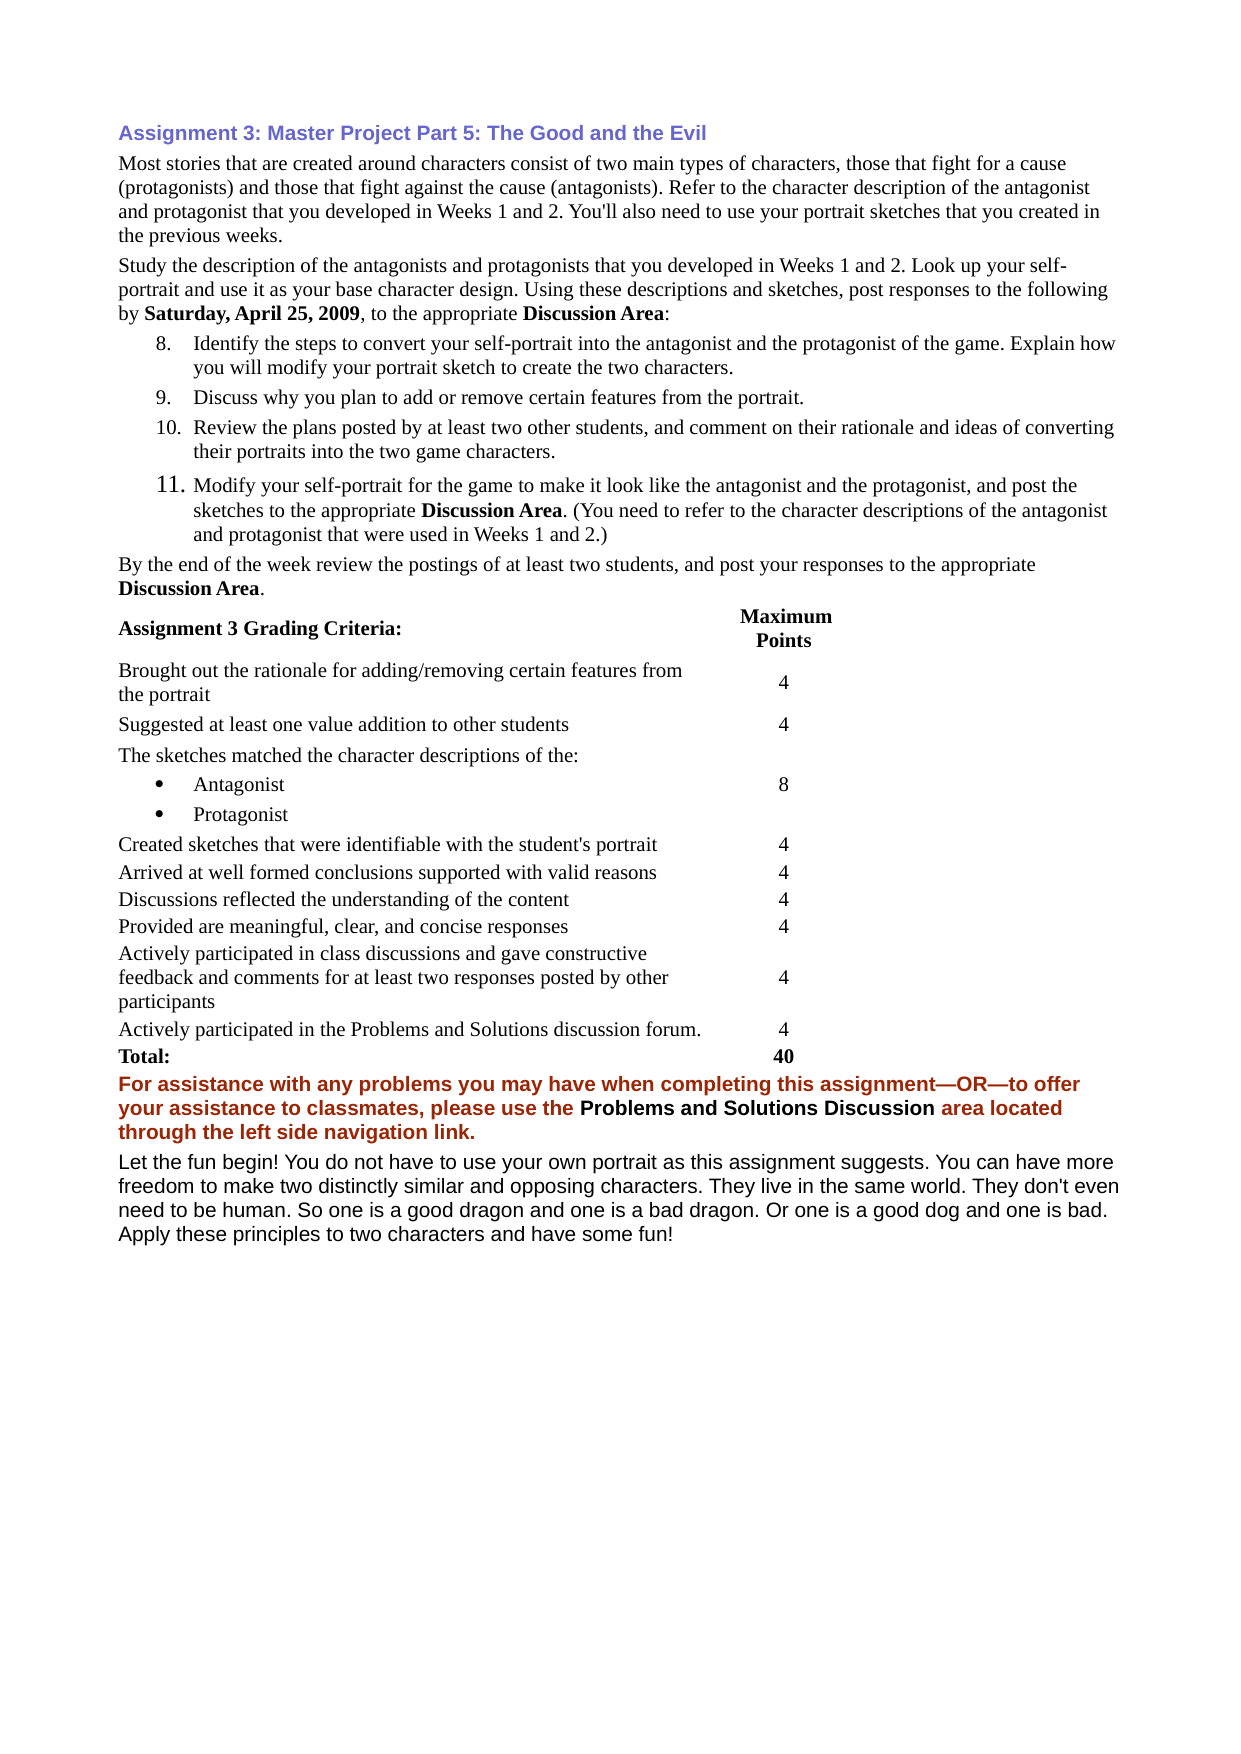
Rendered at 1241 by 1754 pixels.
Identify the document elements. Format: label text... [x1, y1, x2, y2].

text By the end of the week review the postings of at least two students, and post your responses to the appropriate Discussion Area. [118, 551, 1122, 599]
text Assignment 3: Master Project Part 5: The Good and the Evil [118, 121, 1122, 145]
list Discuss why you plan to add or remove certain features from the portrait. [156, 385, 1122, 409]
table_cell 4 [712, 711, 860, 738]
list Modify your self-portrait for the game to make it look like the antagonist and the protagonist, and post the sketches to the appropriate Discussion Area. (You need to refer to the character descriptions of the antagonist and protagonist that were used in Weeks 1 and 2.) [156, 469, 1122, 546]
table_cell 4 [712, 831, 860, 858]
text Let the fun begin! You do not have to use your own portrait as this assignment suggests. You can have more freedom to make two distinctly similar and opposing characters. They live in the same world. They don't even need to be human. So one is a good dragon and one is a bad dragon. Or one is a good dog and one is bad. Apply these principles to two characters and have some fun! [118, 1150, 1122, 1270]
table_cell Suggested at least one value addition to other students [117, 711, 712, 738]
table_cell Brought out the rationale for adding/removing certain features from the portrait [117, 654, 712, 711]
table_cell Discussions reflected the understanding of the content [117, 885, 712, 912]
text Most stories that are created around characters consist of two main types of characters, those that fight for a cause (protagonists) and those that fight against the cause (antagonists). Refer to the character description of the antagonist and protagonist that you developed in Weeks 1 and 2. You'll also need to use your portrait sketches that you created in the previous weeks. [118, 151, 1122, 247]
table_cell Provided are meaningful, clear, and concise responses [117, 913, 712, 939]
table_cell 8 [712, 738, 860, 831]
text Study the description of the antagonists and protagonists that you developed in Weeks 1 and 2. Look up your self-portrait and use it as your base character design. Using these descriptions and sketches, post responses to the following by Saturday, April 25, 2009, to the appropriate Discussion Area: [118, 253, 1122, 325]
list Identify the steps to convert your self-portrait into the antagonist and the protagonist of the game. Explain how you will modify your portrait sketch to create the two characters. [156, 331, 1122, 379]
table_cell 4 [712, 913, 860, 939]
table_cell 4 [712, 885, 860, 912]
text For assistance with any problems you may have when completing this assignment—OR—to offer your assistance to classmates, please use the Problems and Solutions Discussion area located through the left side navigation link. [118, 1072, 1122, 1144]
table_cell 4 [712, 1015, 860, 1042]
table_cell 4 [712, 858, 860, 885]
table_header Assignment 3 Grading Criteria: [117, 603, 712, 654]
table_cell Actively participated in the Problems and Solutions discussion forum. [117, 1015, 712, 1042]
table_cell 4 [712, 940, 860, 1015]
table_cell Total: [117, 1042, 712, 1069]
table_cell Actively participated in class discussions and gave constructive feedback and comments for at least two responses posted by other participants [117, 940, 712, 1015]
table_cell The sketches matched the character descriptions of the: Antagonist Protagonist [117, 738, 712, 831]
table_header Maximum Points [712, 603, 860, 654]
table_cell Arrived at well formed conclusions supported with valid reasons [117, 858, 712, 885]
list Review the plans posted by at least two other students, and comment on their rationale and ideas of converting their portraits into the two game characters. [156, 415, 1122, 463]
table_cell 40 [712, 1042, 860, 1069]
table_cell Created sketches that were identifiable with the student's portrait [117, 831, 712, 858]
table_cell 4 [712, 654, 860, 711]
